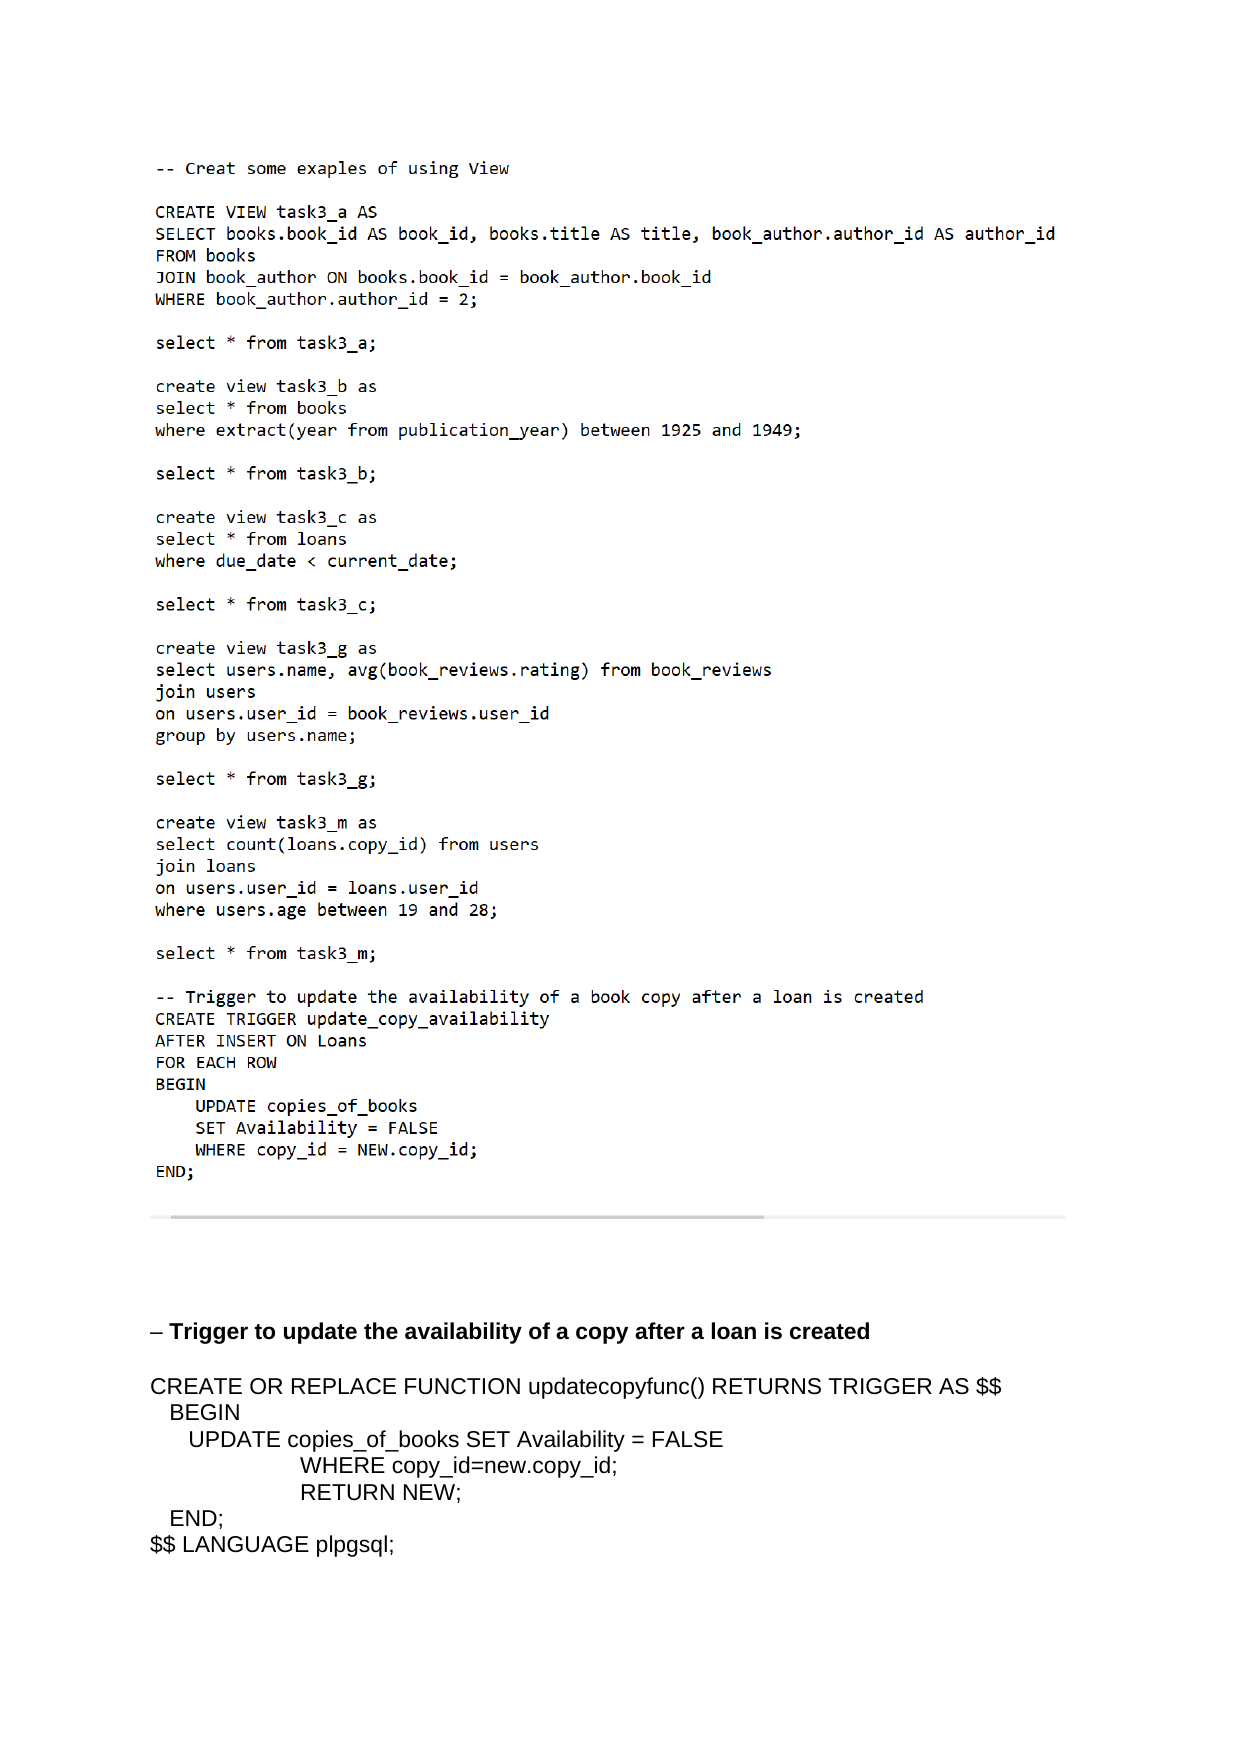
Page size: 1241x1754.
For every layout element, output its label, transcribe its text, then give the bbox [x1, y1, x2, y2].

text RETURN NEW; [150, 1478, 1090, 1505]
text – Trigger to update the availability of a copy after a loan is created [150, 1318, 1090, 1344]
text END; [150, 1505, 1090, 1531]
text UPDATE copies_of_books SET Availability = FALSE [150, 1426, 1090, 1452]
text CREATE OR REPLACE FUNCTION updatecopyfunc() RETURNS TRIGGER AS $$ [150, 1373, 1090, 1399]
text $$ LANGUAGE plpgsql; [150, 1531, 1090, 1557]
text BEGIN [150, 1399, 1090, 1426]
text WHERE copy_id=new.copy_id; [150, 1452, 1090, 1478]
